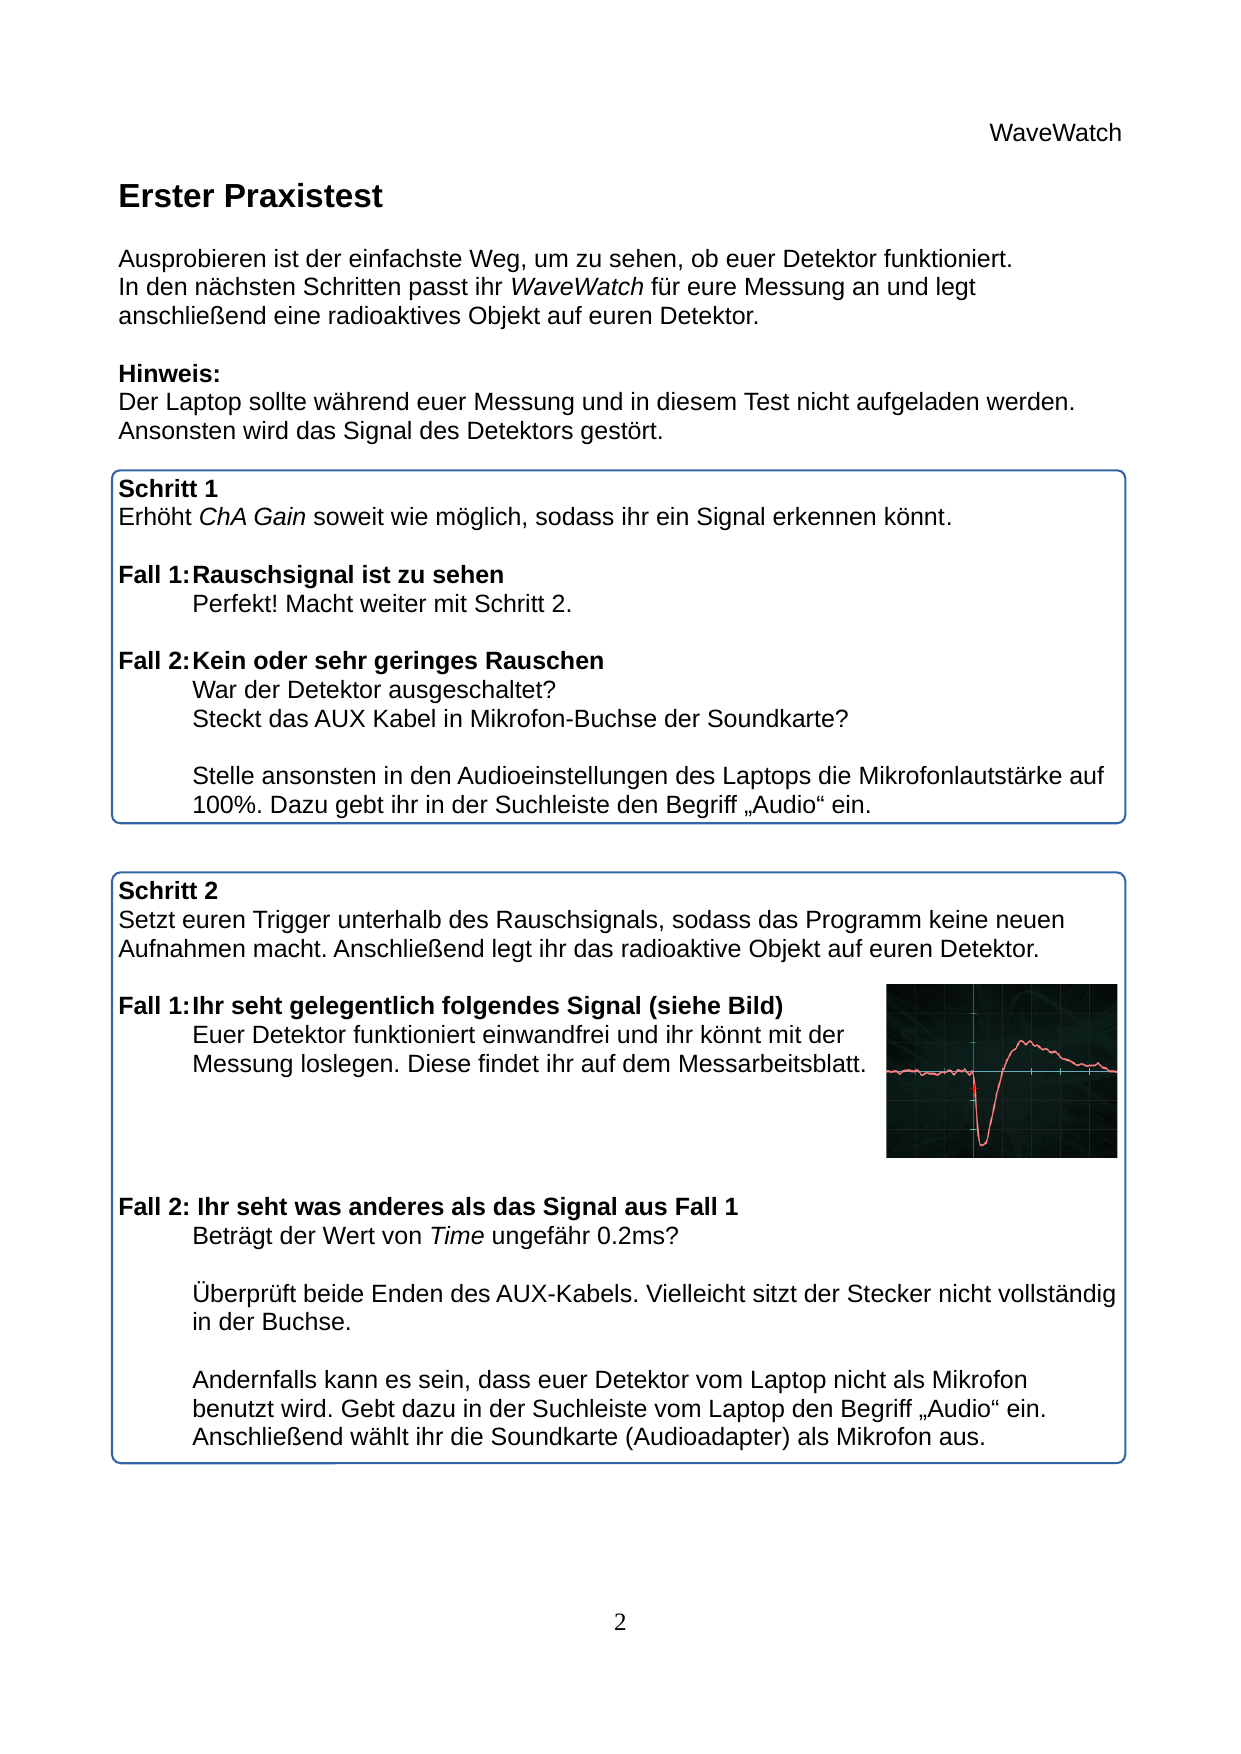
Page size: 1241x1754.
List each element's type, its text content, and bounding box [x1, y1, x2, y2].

text Anschließend wählt ihr die Soundkarte (Audioadapter) als Mikrofon aus. [118, 1422, 1122, 1451]
text Setzt euren Trigger unterhalb des Rauschsignals, sodass das Programm keine neuen Aufnahmen macht. Anschließend legt ihr das radioaktive Objekt auf euren Detektor. [118, 905, 1122, 962]
text Fall 1: Ihr seht gelegentlich folgendes Signal (siehe Bild) [118, 991, 886, 1020]
text Hinweis: [118, 358, 1122, 387]
text Perfekt! Macht weiter mit Schritt 2. [118, 588, 1122, 617]
text Der Laptop sollte während euer Messung und in diesem Test nicht aufgeladen werden. Ansonsten wird das Signal des Detektors gestört. [118, 387, 1122, 445]
text Beträgt der Wert von Time ungefähr 0.2ms? Überprüft beide Enden des AUX-Kabels. Vielleicht sitzt der Stecker nicht vollständig in der Buchse. [118, 1221, 1122, 1365]
text Stelle ansonsten in den Audioeinstellungen des Laptops die Mikrofonlautstärke auf 100%. Dazu gebt ihr in der Suchleiste den Begriff „Audio“ ein. [118, 761, 1122, 818]
text Ausprobieren ist der einfachste Weg, um zu sehen, ob euer Detektor funktioniert. [118, 243, 1122, 272]
text Euer Detektor funktioniert einwandfrei und ihr könnt mit der Messung loslegen. Diese findet ihr auf dem Messarbeitsblatt. [118, 1020, 886, 1077]
text Fall 2: Ihr seht was anderes als das Signal aus Fall 1 [118, 1192, 1122, 1221]
picture [886, 984, 1118, 1158]
text Schritt 1 [118, 473, 1122, 502]
text Andernfalls kann es sein, dass euer Detektor vom Laptop nicht als Mikrofon benutzt wird. Gebt dazu in der Suchleiste vom Laptop den Begriff „Audio“ ein. [118, 1365, 1122, 1422]
text War der Detektor ausgeschaltet? [118, 675, 1122, 703]
text Fall 2: Kein oder sehr geringes Rauschen [118, 646, 1122, 675]
text Schritt 2 [118, 876, 1122, 905]
text Steckt das AUX Kabel in Mikrofon-Buchse der Soundkarte? [118, 703, 1122, 761]
text In den nächsten Schritten passt ihr WaveWatch für eure Messung an und legt anschließend eine radioaktives Objekt auf euren Detektor. [118, 272, 1122, 330]
text Erster Praxistest [118, 176, 1122, 215]
text Fall 1: Rauschsignal ist zu sehen [118, 560, 1122, 588]
text Erhöht ChA Gain soweit wie möglich, sodass ihr ein Signal erkennen könnt. [118, 502, 1122, 531]
